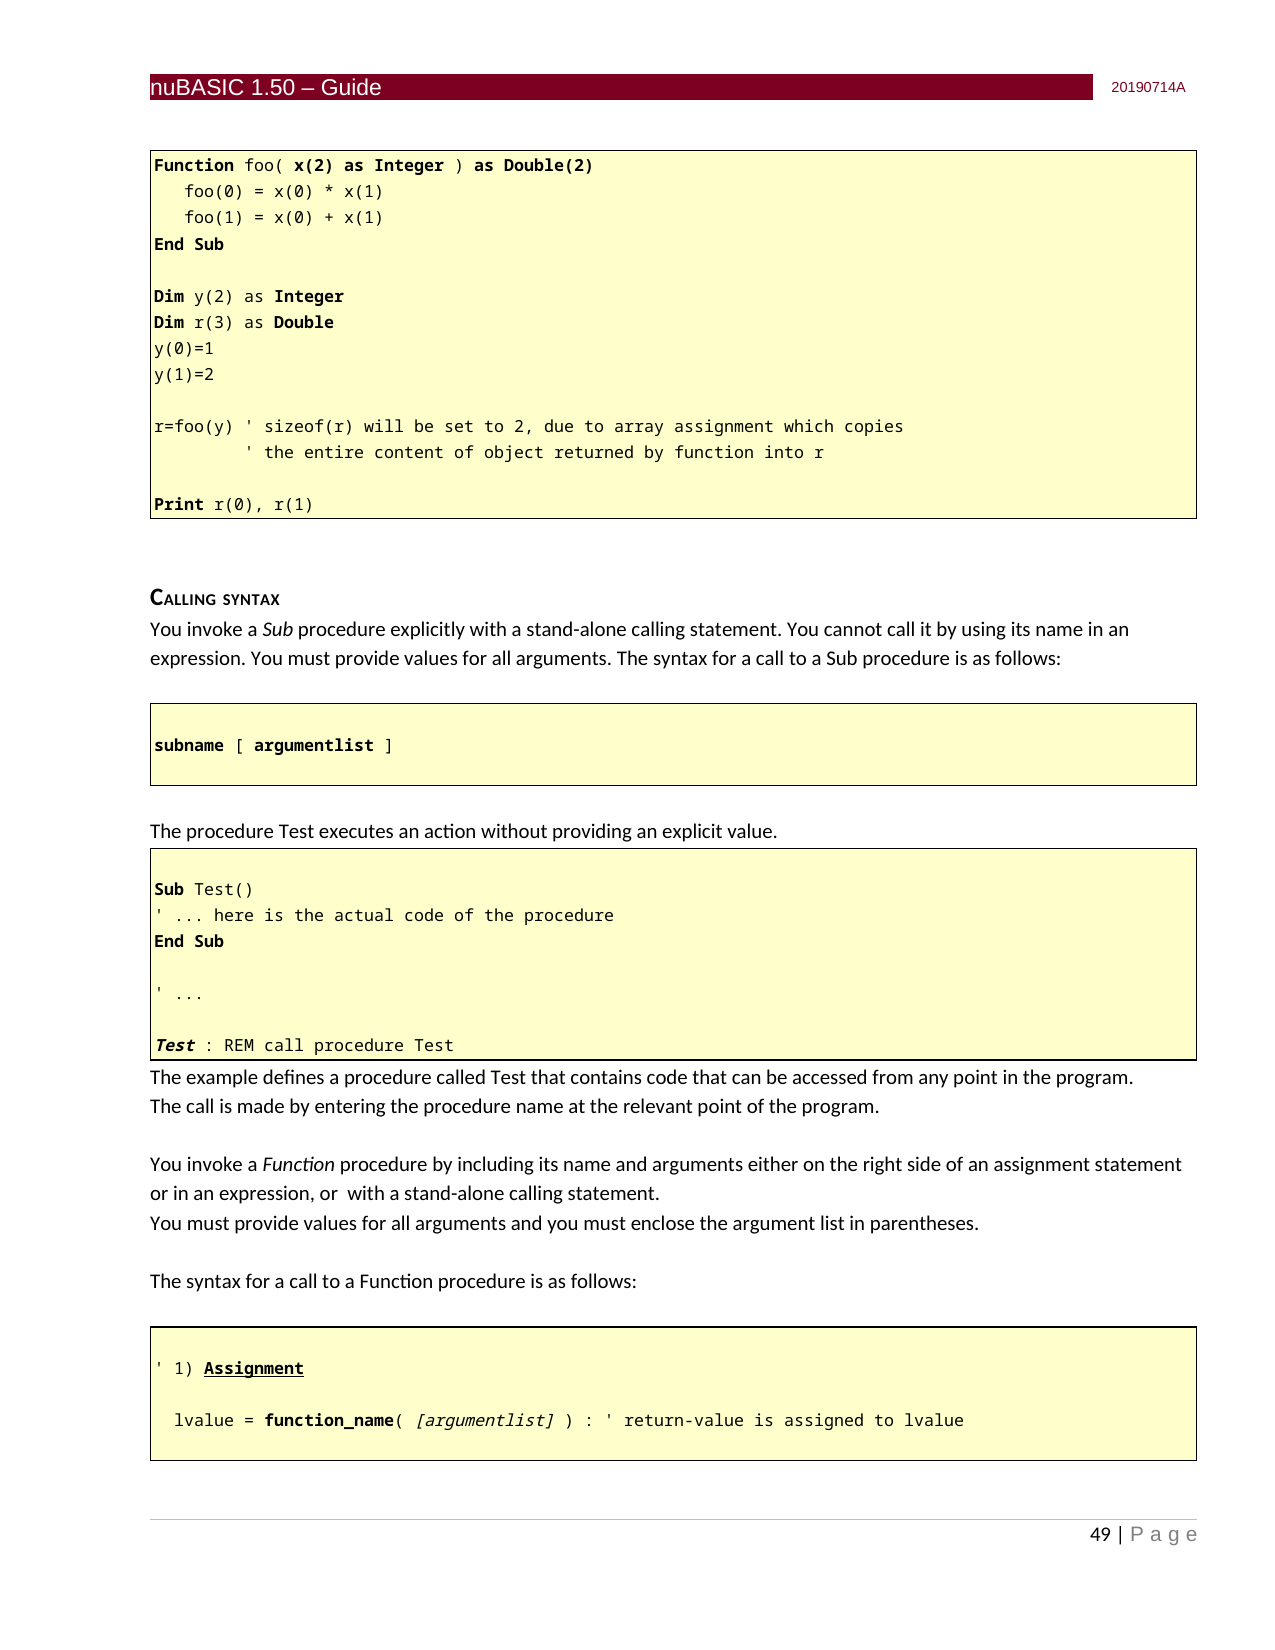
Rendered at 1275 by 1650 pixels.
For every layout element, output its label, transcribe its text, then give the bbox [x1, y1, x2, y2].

list Dim y(2) as Integer [151, 280, 1196, 306]
list subname [ argumentlist ] [151, 729, 1196, 755]
text The syntax for a call to a Function procedure is as follows: [150, 1268, 1197, 1293]
list Print r(0), r(1) [151, 488, 1196, 518]
list foo(1) = x(0) + x(1) [151, 202, 1196, 228]
list Dim r(3) as Double [151, 306, 1196, 332]
text The example defines a procedure called Test that contains code that can be accessed from any point in the program. [150, 1064, 1197, 1089]
list ' the entire content of object returned by function into r [151, 436, 1196, 462]
text You invoke a Sub procedure explicitly with a stand-alone calling statement. You cannot call it by using its name in an expression. You must provide values for all arguments. The syntax for a call to a Sub procedure is as follows: [150, 616, 1197, 670]
list lvalue = function_name( [argumentlist] ) : ' return-value is assigned to lvalue [151, 1404, 1196, 1431]
list r=foo(y) ' sizeof(r) will be set to 2, due to array assignment which copies [151, 410, 1196, 436]
text The procedure Test executes an action without providing an explicit value. [150, 818, 1197, 844]
list ' ... [151, 978, 1196, 1004]
text The call is made by entering the procedure name at the relevant point of the program. [150, 1093, 1197, 1118]
list y(0)=1 [151, 332, 1196, 358]
list Sub Test() [151, 874, 1196, 900]
list End Sub [151, 926, 1196, 952]
subtitle Calling syntax [150, 581, 1197, 611]
text You invoke a Function procedure by including its name and arguments either on the right side of an assignment statement or in an expression, or with a stand-alone calling statement. [150, 1151, 1197, 1206]
list ' ... here is the actual code of the procedure [151, 900, 1196, 926]
list Test : REM call procedure Test [151, 1030, 1196, 1059]
list foo(0) = x(0) * x(1) [151, 176, 1196, 202]
list ' 1) Assignment [151, 1352, 1196, 1378]
list y(1)=2 [151, 358, 1196, 384]
text You must provide values for all arguments and you must enclose the argument list in parentheses. [150, 1210, 1197, 1235]
list Function foo( x(2) as Integer ) as Double(2) [151, 151, 1196, 176]
list End Sub [151, 228, 1196, 254]
